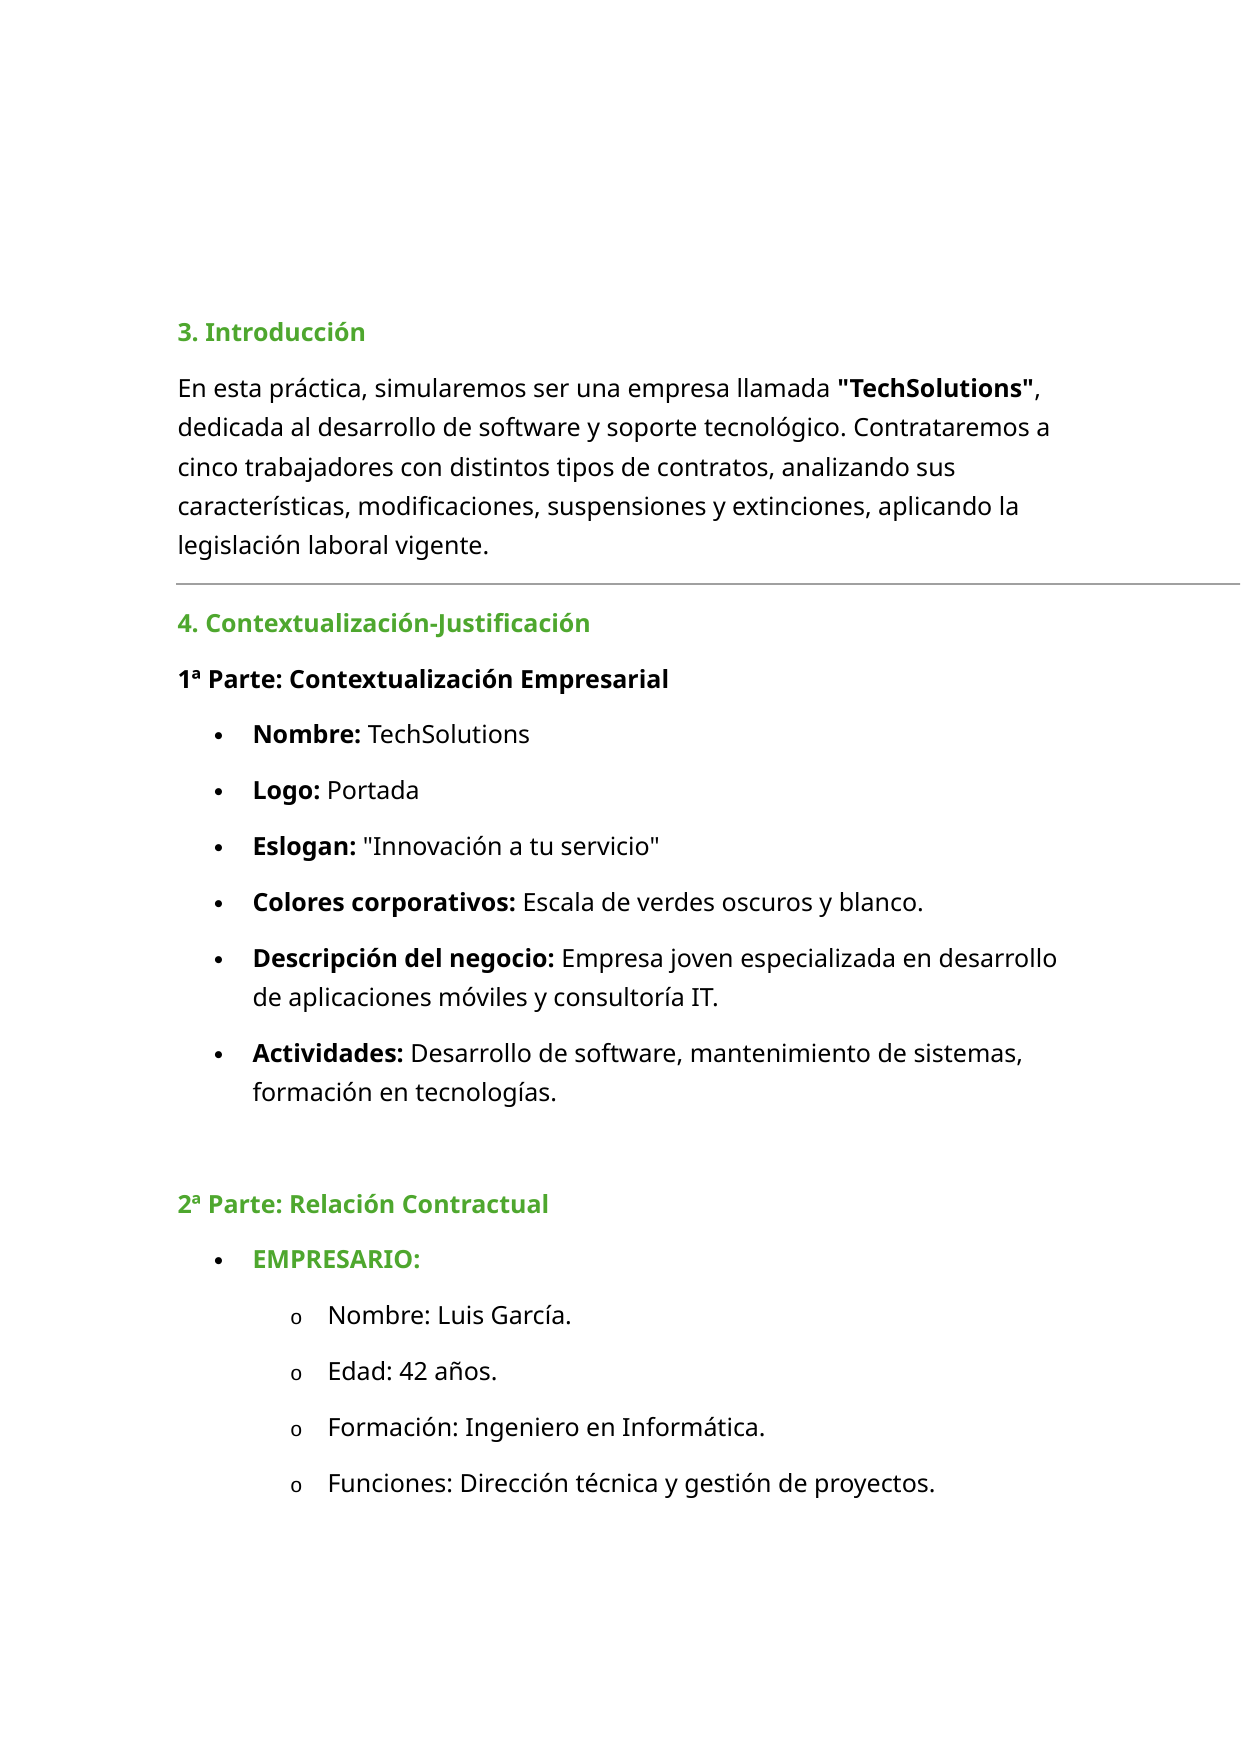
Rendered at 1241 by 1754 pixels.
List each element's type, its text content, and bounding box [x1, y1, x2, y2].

list Formación: Ingeniero en Informática. [290, 1410, 1063, 1444]
text 4. Contextualización-Justificación [177, 606, 1063, 639]
text 1ª Parte: Contextualización Empresarial [177, 661, 1063, 695]
text En esta práctica, simularemos ser una empresa llamada "TechSolutions", dedicada al desarrollo de software y soporte tecnológico. Contrataremos a cinco trabajadores con distintos tipos de contratos, analizando sus características, modificaciones, suspensiones y extinciones, aplicando la legislación laboral vigente. [177, 371, 1063, 562]
list Colores corporativos: Escala de verdes oscuros y blanco. [215, 885, 1063, 919]
list Funciones: Dirección técnica y gestión de proyectos. [290, 1466, 1063, 1499]
list Actividades: Desarrollo de software, mantenimiento de sistemas, formación en tecnologías. [215, 1036, 1063, 1109]
list Eslogan: "Innovación a tu servicio" [215, 829, 1063, 863]
list EMPRESARIO: [215, 1242, 1063, 1276]
text 3. Introducción [177, 315, 1063, 349]
text 2ª Parte: Relación Contractual [177, 1186, 1063, 1220]
list Nombre: TechSolutions [215, 717, 1063, 751]
list Logo: Portada [215, 773, 1063, 807]
list Nombre: Luis García. [290, 1298, 1063, 1332]
list Edad: 42 años. [290, 1354, 1063, 1388]
list Descripción del negocio: Empresa joven especializada en desarrollo de aplicaciones móviles y consultoría IT. [215, 941, 1063, 1014]
